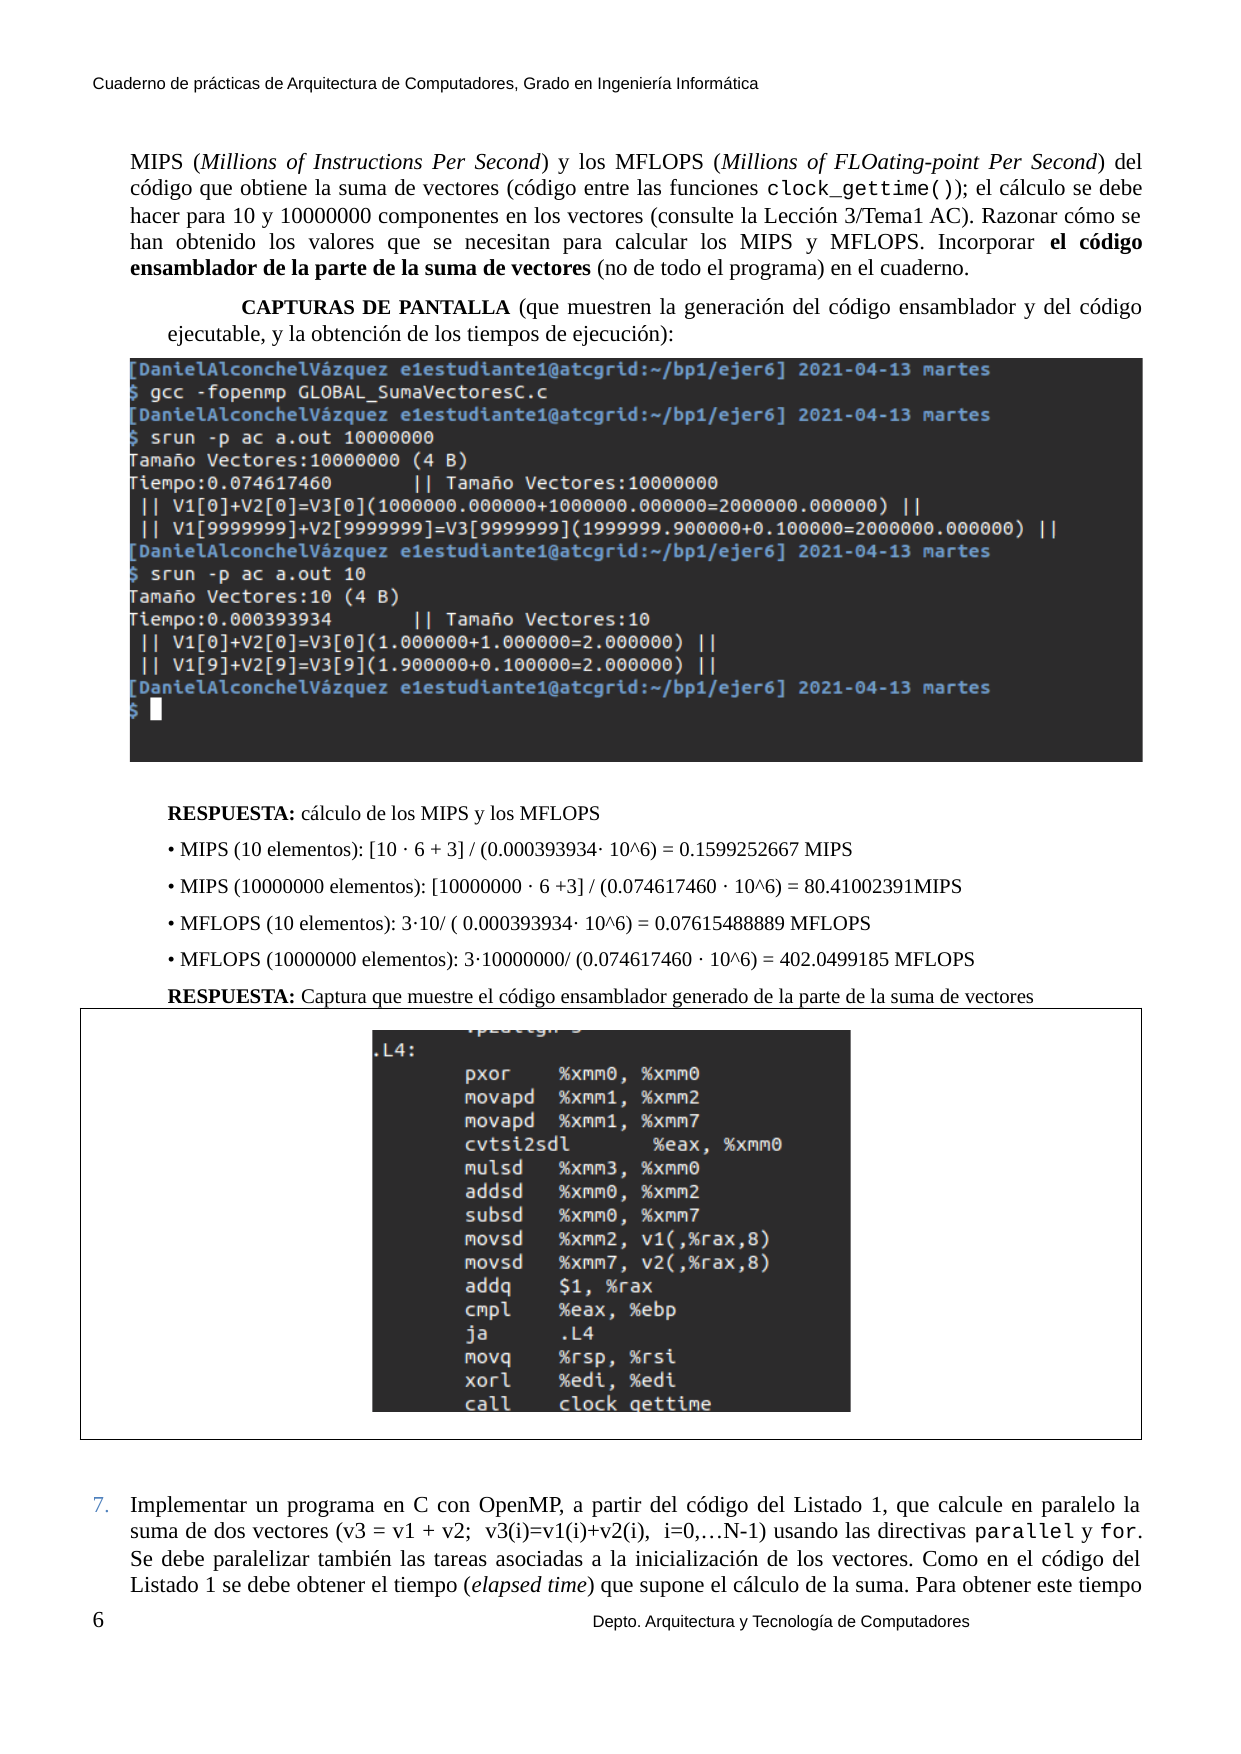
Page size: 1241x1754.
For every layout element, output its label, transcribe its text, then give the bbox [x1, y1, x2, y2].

picture [129, 358, 1143, 762]
table_header [81, 1009, 1141, 1438]
list Implementar un programa en C con OpenMP, a partir del código del Listado 1, que calcule en paralelo la suma de dos vectores (v3 = v1 + v2; v3(i)=v1(i)+v2(i), i=0,…N-1) usando las directivas parallel y for. Se debe paralelizar también las tareas asociadas a la inicialización de los vectores. Como en el código del Listado 1 se debe obtener el tiempo (elapsed time) que supone el cálculo de la suma. Para obtener este tiempo [92, 1491, 1143, 1598]
list CAPTURAS DE PANTALLA (que muestren la generación del código ensamblador y del código ejecutable, y la obtención de los tiempos de ejecución): [167, 293, 1143, 346]
picture [372, 1030, 851, 1412]
list MIPS (Millions of Instructions Per Second) y los MFLOPS (Millions of FLOating-point Per Second) del código que obtiene la suma de vectores (código entre las funciones clock_gettime()); el cálculo se debe hacer para 10 y 10000000 componentes en los vectores (consulte la Lección 3/Tema1 AC). Razonar cómo se han obtenido los valores que se necesitan para calcular los MIPS y MFLOPS. Incorporar el código ensamblador de la parte de la suma de vectores (no de todo el programa) en el cuaderno. [92, 148, 1143, 281]
text • MFLOPS (10 elementos): 3·10/ ( 0.000393934· 10^6) = 0.07615488889 MFLOPS [167, 911, 1143, 934]
text RESPUESTA: Captura que muestre el código ensamblador generado de la parte de la suma de vectores [167, 984, 1143, 1008]
text • MFLOPS (10000000 elementos): 3·10000000/ (0.074617460 · 10^6) = 402.0499185 MFLOPS [167, 947, 1143, 971]
text • MIPS (10000000 elementos): [10000000 · 6 +3] / (0.074617460 · 10^6) = 80.41002391MIPS [167, 874, 1143, 898]
text • MIPS (10 elementos): [10 · 6 + 3] / (0.000393934· 10^6) = 0.1599252667 MIPS [167, 837, 1143, 861]
text RESPUESTA: cálculo de los MIPS y los MFLOPS [167, 801, 1143, 825]
